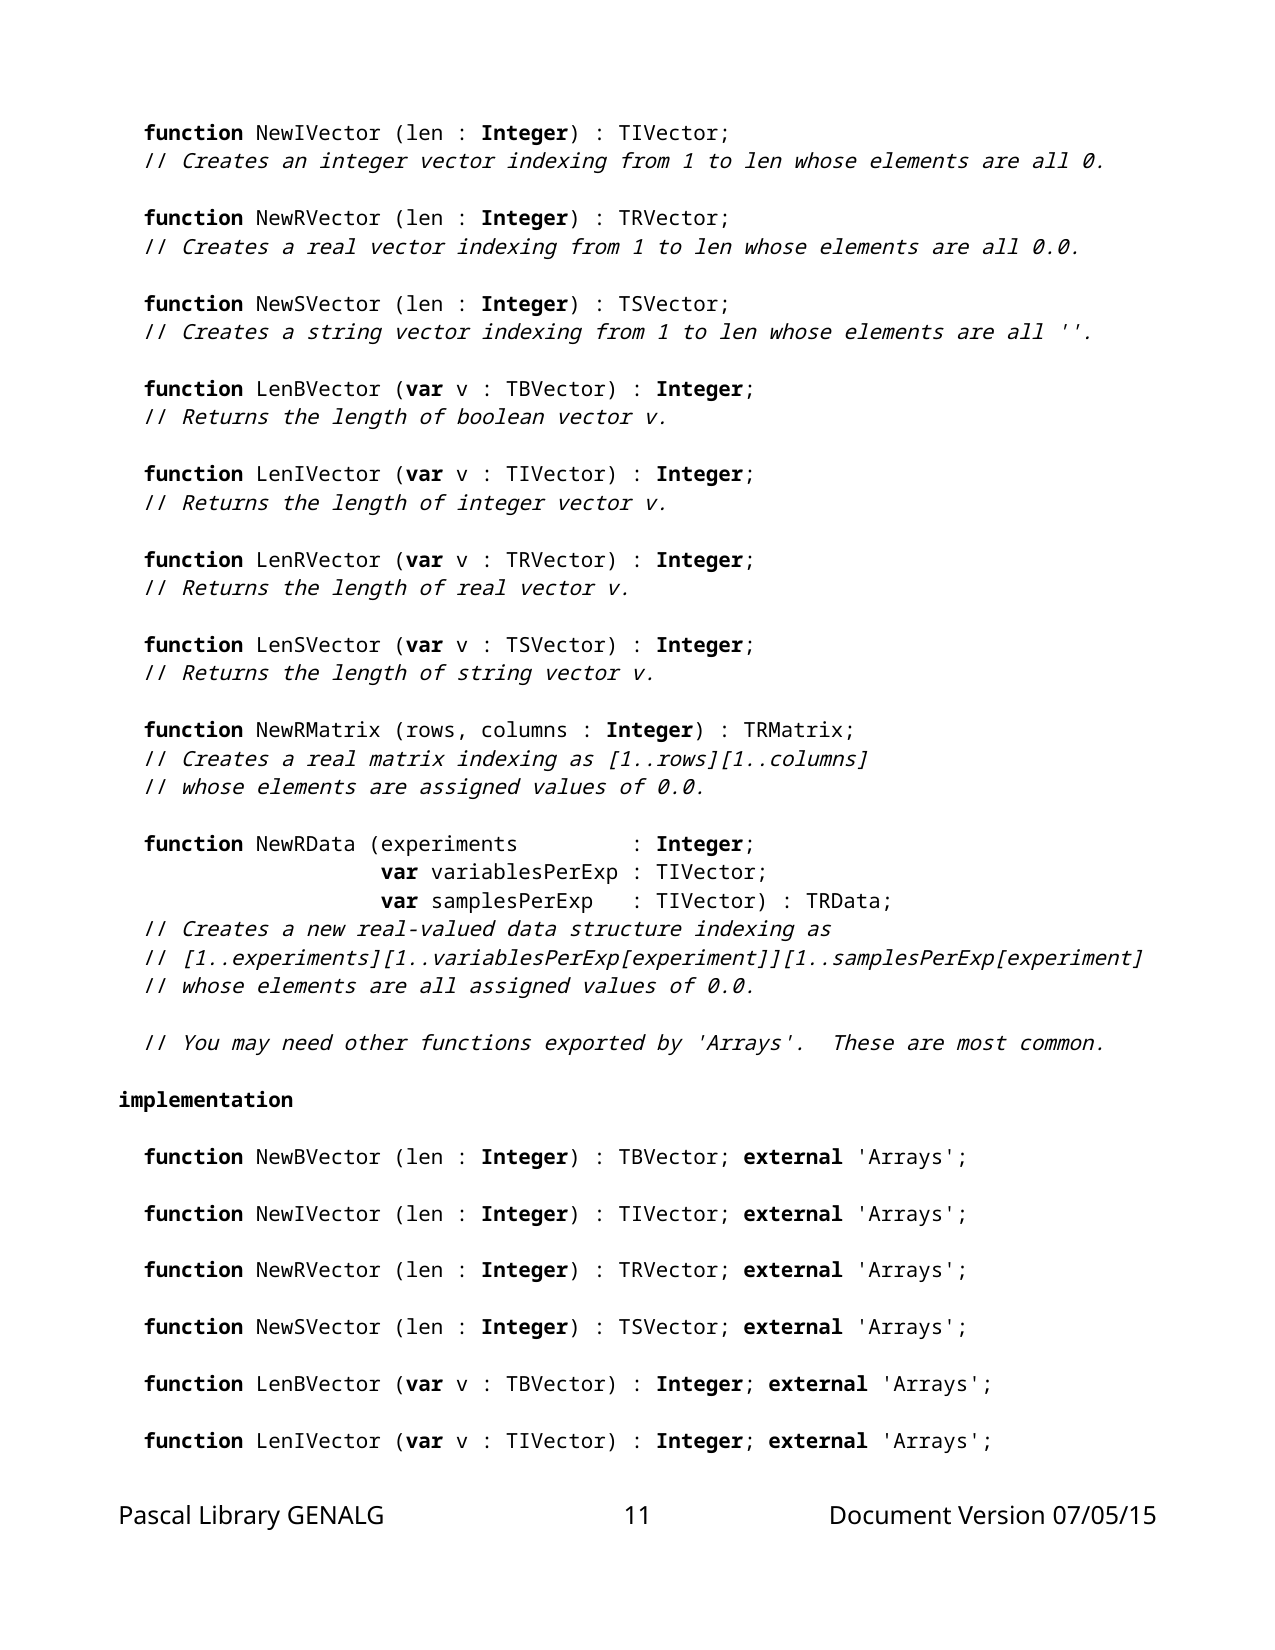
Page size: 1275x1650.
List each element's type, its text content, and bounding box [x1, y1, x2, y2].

text function NewSVector (len : Integer) : TSVector; external 'Arrays'; [118, 1312, 1157, 1341]
text function NewBVector (len : Integer) : TBVector; external 'Arrays'; [118, 1142, 1157, 1170]
text function NewIVector (len : Integer) : TIVector; external 'Arrays'; [118, 1199, 1157, 1227]
text function NewIVector (len : Integer) : TIVector; [118, 118, 1157, 147]
text function NewRVector (len : Integer) : TRVector; [118, 203, 1157, 232]
text function NewRMatrix (rows, columns : Integer) : TRMatrix; [118, 715, 1157, 744]
text // You may need other functions exported by 'Arrays'. These are most common. [118, 1028, 1157, 1057]
text // Returns the length of real vector v. [118, 573, 1157, 602]
text function LenBVector (var v : TBVector) : Integer; [118, 374, 1157, 402]
text var samplesPerExp : TIVector) : TRData; [118, 886, 1157, 914]
text // Creates a new real-valued data structure indexing as [118, 914, 1157, 943]
text function LenSVector (var v : TSVector) : Integer; [118, 630, 1157, 658]
text function LenBVector (var v : TBVector) : Integer; external 'Arrays'; [118, 1369, 1157, 1398]
text // whose elements are assigned values of 0.0. [118, 772, 1157, 801]
text // Creates a string vector indexing from 1 to len whose elements are all ''. [118, 317, 1157, 346]
text // whose elements are all assigned values of 0.0. [118, 971, 1157, 1000]
text // Creates a real vector indexing from 1 to len whose elements are all 0.0. [118, 232, 1157, 260]
text function LenIVector (var v : TIVector) : Integer; external 'Arrays'; [118, 1426, 1157, 1455]
text // Creates an integer vector indexing from 1 to len whose elements are all 0. [118, 147, 1157, 175]
text // Returns the length of integer vector v. [118, 488, 1157, 516]
text // Returns the length of boolean vector v. [118, 402, 1157, 431]
text function NewRData (experiments : Integer; [118, 829, 1157, 857]
text function NewRVector (len : Integer) : TRVector; external 'Arrays'; [118, 1256, 1157, 1284]
text // Creates a real matrix indexing as [1..rows][1..columns] [118, 744, 1157, 772]
text // [1..experiments][1..variablesPerExp[experiment]][1..samplesPerExp[experiment] [118, 943, 1157, 971]
text implementation [118, 1085, 1157, 1113]
text function NewSVector (len : Integer) : TSVector; [118, 289, 1157, 317]
text var variablesPerExp : TIVector; [118, 857, 1157, 886]
text function LenRVector (var v : TRVector) : Integer; [118, 545, 1157, 573]
text // Returns the length of string vector v. [118, 658, 1157, 687]
text function LenIVector (var v : TIVector) : Integer; [118, 459, 1157, 488]
